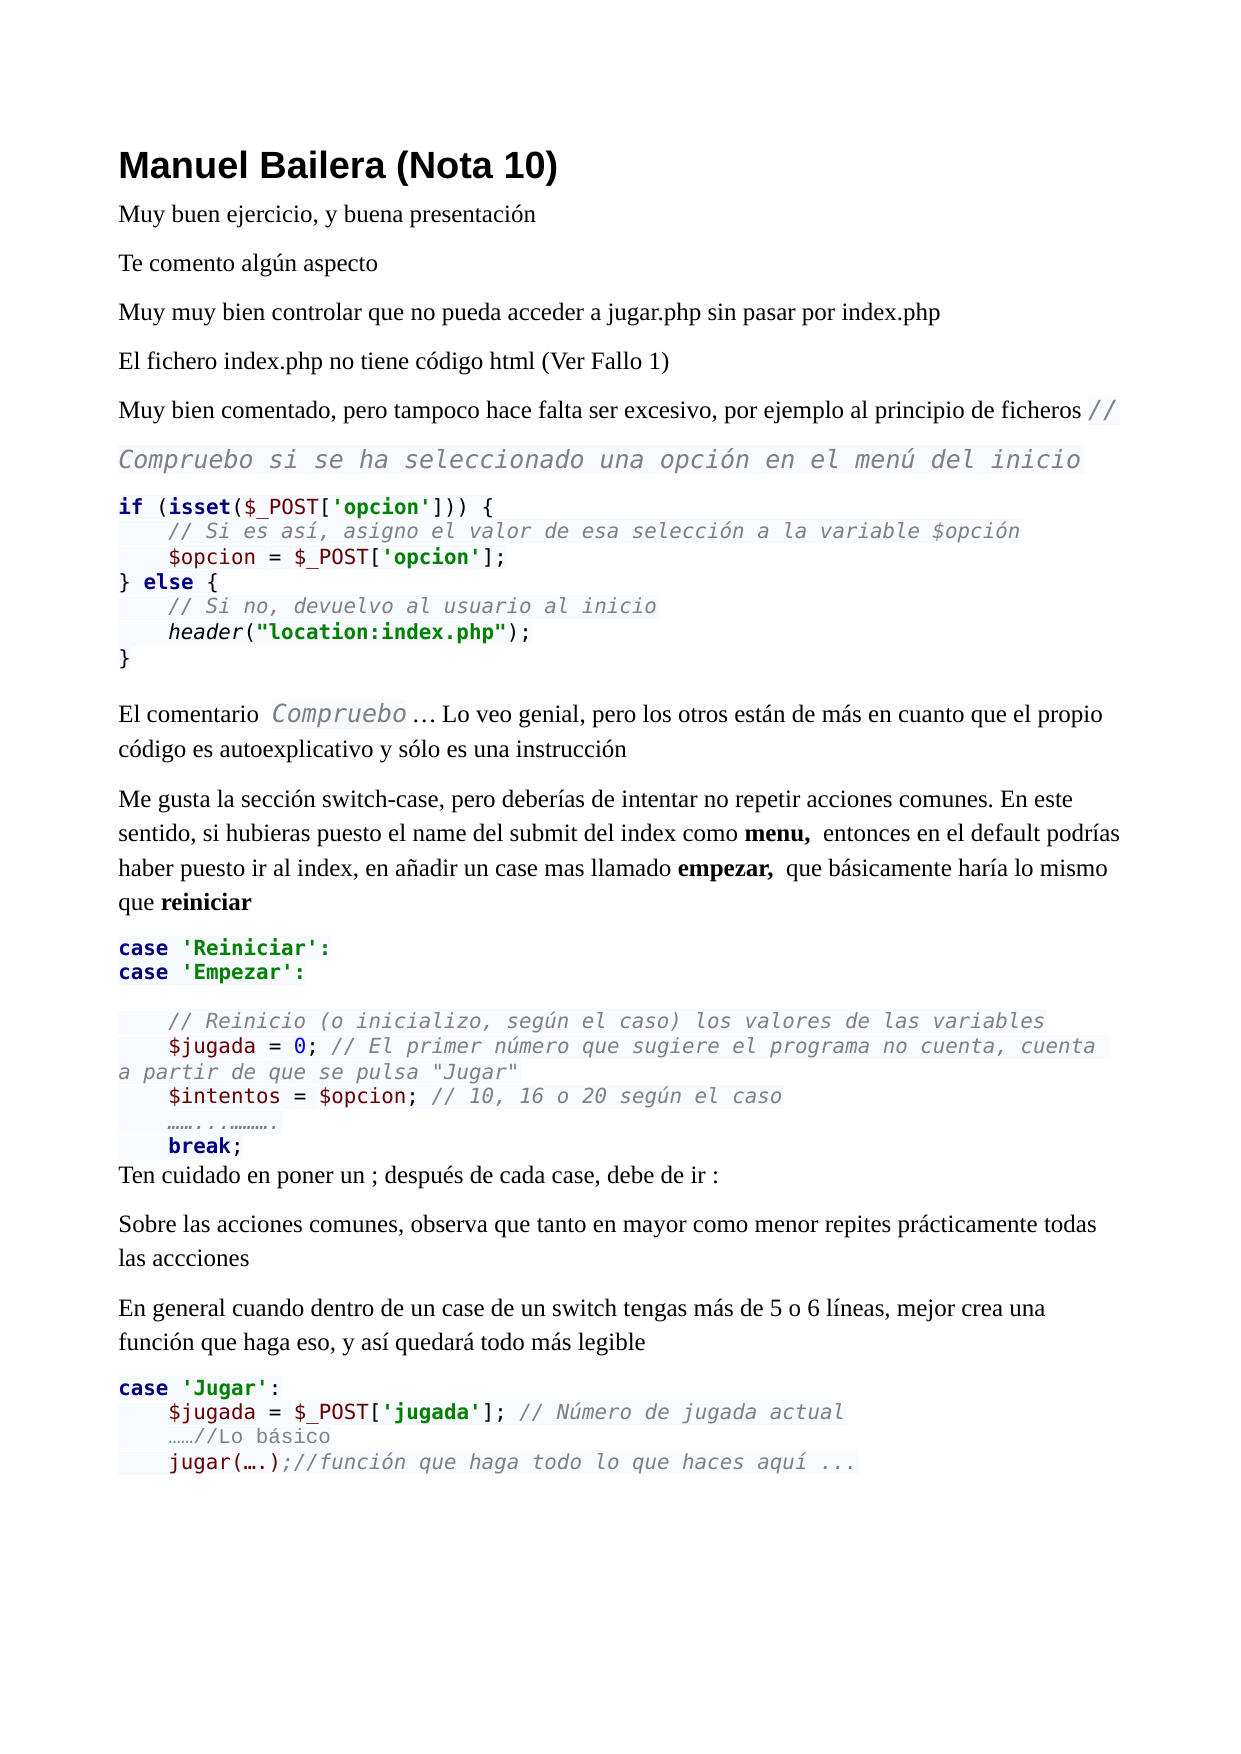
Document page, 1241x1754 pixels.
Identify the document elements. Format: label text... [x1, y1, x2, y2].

text En general cuando dentro de un case de un switch tengas más de 5 o 6 líneas, mejor crea una función que haga eso, y así quedará todo más legible [118, 1293, 1122, 1356]
text Muy buen ejercicio, y buena presentación [118, 199, 1122, 228]
text Muy muy bien controlar que no pueda acceder a jugar.php sin pasar por index.php [118, 297, 1122, 326]
text // Si es así, asigno el valor de esa selección a la variable $opción [118, 519, 1122, 545]
text header("location:index.php"); [118, 620, 1122, 646]
text $jugada = $_POST['jugada']; // Número de jugada actual [118, 1400, 1122, 1426]
text // Reinicio (o inicializo, según el caso) los valores de las variables [118, 1009, 1122, 1034]
text } else { [118, 570, 1122, 594]
text Sobre las acciones comunes, observa que tanto en mayor como menor repites prácticamente todas las accciones [118, 1209, 1122, 1272]
text if (isset($_POST['opcion'])) { [118, 495, 1122, 519]
text Muy bien comentado, pero tampoco hace falta ser excesivo, por ejemplo al principio de ficheros // [118, 396, 1122, 425]
text Compruebo si se ha seleccionado una opción en el menú del inicio [118, 445, 1122, 474]
text ……...………. [118, 1110, 1122, 1134]
text Ten cuidado en poner un ; después de cada case, debe de ir : [118, 1160, 1122, 1189]
text case 'Reiniciar': [118, 936, 1122, 960]
text $jugada = 0; // El primer número que sugiere el programa no cuenta, cuenta a partir de que se pulsa "Jugar" [118, 1034, 1122, 1084]
text break; [118, 1134, 1122, 1160]
text case 'Empezar': [118, 960, 1122, 985]
text $intentos = $opcion; // 10, 16 o 20 según el caso [118, 1084, 1122, 1110]
subtitle Manuel Bailera (Nota 10) [118, 143, 1122, 187]
text case 'Jugar': [118, 1376, 1122, 1400]
text El fichero index.php no tiene código html (Ver Fallo 1) [118, 346, 1122, 375]
text jugar(….);//función que haga todo lo que haces aquí ... [118, 1450, 1122, 1475]
text // Si no, devuelvo al usuario al inicio [118, 594, 1122, 620]
text $opcion = $_POST['opcion']; [118, 545, 1122, 570]
text ……//Lo básico [118, 1426, 1122, 1450]
text Te comento algún aspecto [118, 248, 1122, 277]
text Me gusta la sección switch-case, pero deberías de intentar no repetir acciones comunes. En este sentido, si hubieras puesto el name del submit del index como menu, entonces en el default podrías haber puesto ir al index, en añadir un case mas llamado empezar, que básicamente haría lo mismo que reiniciar [118, 784, 1122, 916]
text } [118, 646, 1122, 670]
text El comentario Compruebo … Lo veo genial, pero los otros están de más en cuanto que el propio código es autoexplicativo y sólo es una instrucción [118, 699, 1122, 763]
